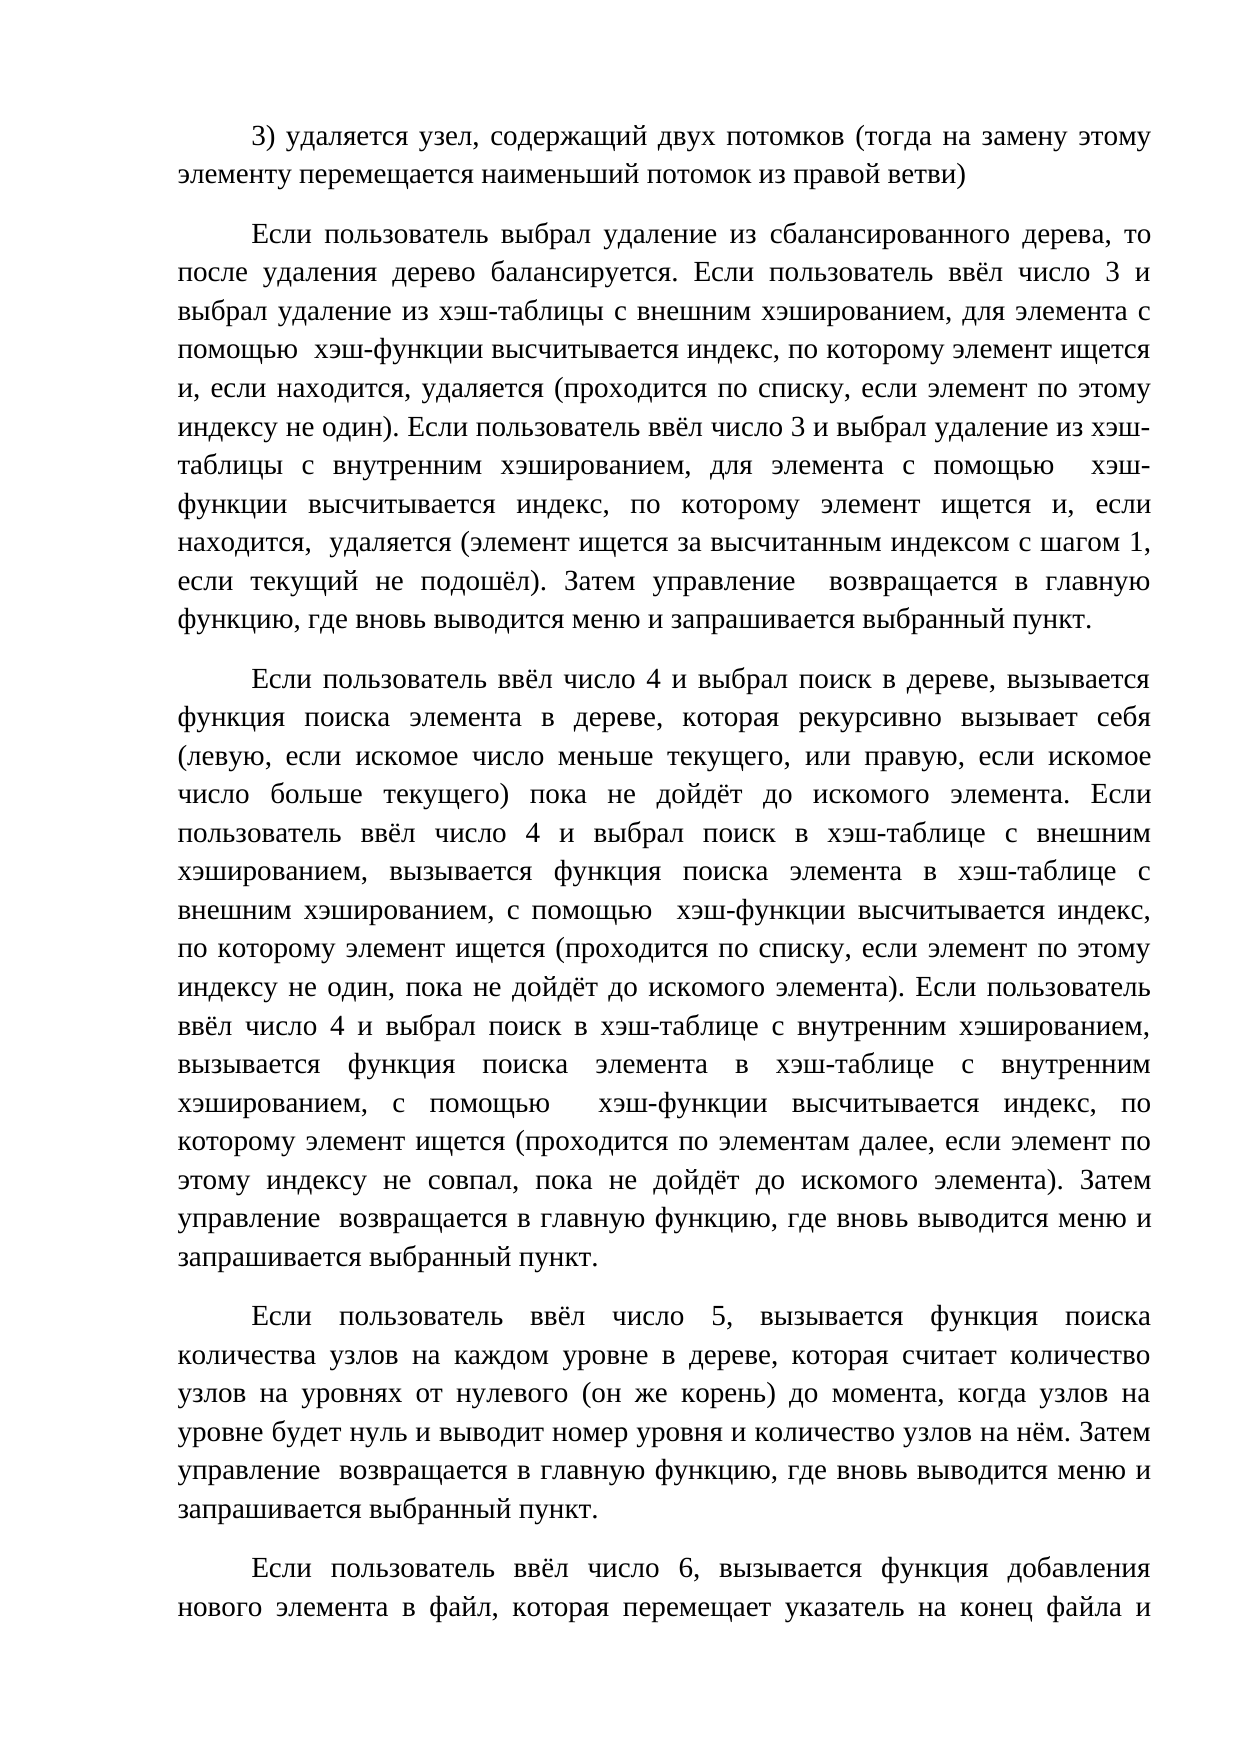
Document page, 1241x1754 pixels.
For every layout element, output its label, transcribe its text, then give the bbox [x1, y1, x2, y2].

text Если пользователь выбрал удаление из сбалансированного дерева, то после удаления дерево балансируется. Если пользователь ввёл число 3 и выбрал удаление из хэш-таблицы с внешним хэшированием, для элемента с помощью хэш-функции высчитывается индекс, по которому элемент ищется и, если находится, удаляется (проходится по списку, если элемент по этому индексу не один). Если пользователь ввёл число 3 и выбрал удаление из хэш-таблицы с внутренним хэшированием, для элемента с помощью хэш-функции высчитывается индекс, по которому элемент ищется и, если находится, удаляется (элемент ищется за высчитанным индексом с шагом 1, если текущий не подошёл). Затем управление возвращается в главную функцию, где вновь выводится меню и запрашивается выбранный пункт. [177, 216, 1152, 635]
text 3) удаляется узел, содержащий двух потомков (тогда на замену этому элементу перемещается наименьший потомок из правой ветви) [177, 118, 1152, 190]
text Если пользователь ввёл число 6, вызывается функция добавления нового элемента в файл, которая перемещает указатель на конец файла и [177, 1550, 1152, 1622]
text Если пользователь ввёл число 4 и выбрал поиск в дереве, вызывается функция поиска элемента в дереве, которая рекурсивно вызывает себя (левую, если искомое число меньше текущего, или правую, если искомое число больше текущего) пока не дойдёт до искомого элемента. Если пользователь ввёл число 4 и выбрал поиск в хэш-таблице с внешним хэшированием, вызывается функция поиска элемента в хэш-таблице с внешним хэшированием, с помощью хэш-функции высчитывается индекс, по которому элемент ищется (проходится по списку, если элемент по этому индексу не один, пока не дойдёт до искомого элемента). Если пользователь ввёл число 4 и выбрал поиск в хэш-таблице с внутренним хэшированием, вызывается функция поиска элемента в хэш-таблице с внутренним хэшированием, с помощью хэш-функции высчитывается индекс, по которому элемент ищется (проходится по элементам далее, если элемент по этому индексу не совпал, пока не дойдёт до искомого элемента). Затем управление возвращается в главную функцию, где вновь выводится меню и запрашивается выбранный пункт. [177, 661, 1152, 1272]
text Если пользователь ввёл число 5, вызывается функция поиска количества узлов на каждом уровне в дереве, которая считает количество узлов на уровнях от нулевого (он же корень) до момента, когда узлов на уровне будет нуль и выводит номер уровня и количество узлов на нём. Затем управление возвращается в главную функцию, где вновь выводится меню и запрашивается выбранный пункт. [177, 1298, 1152, 1524]
